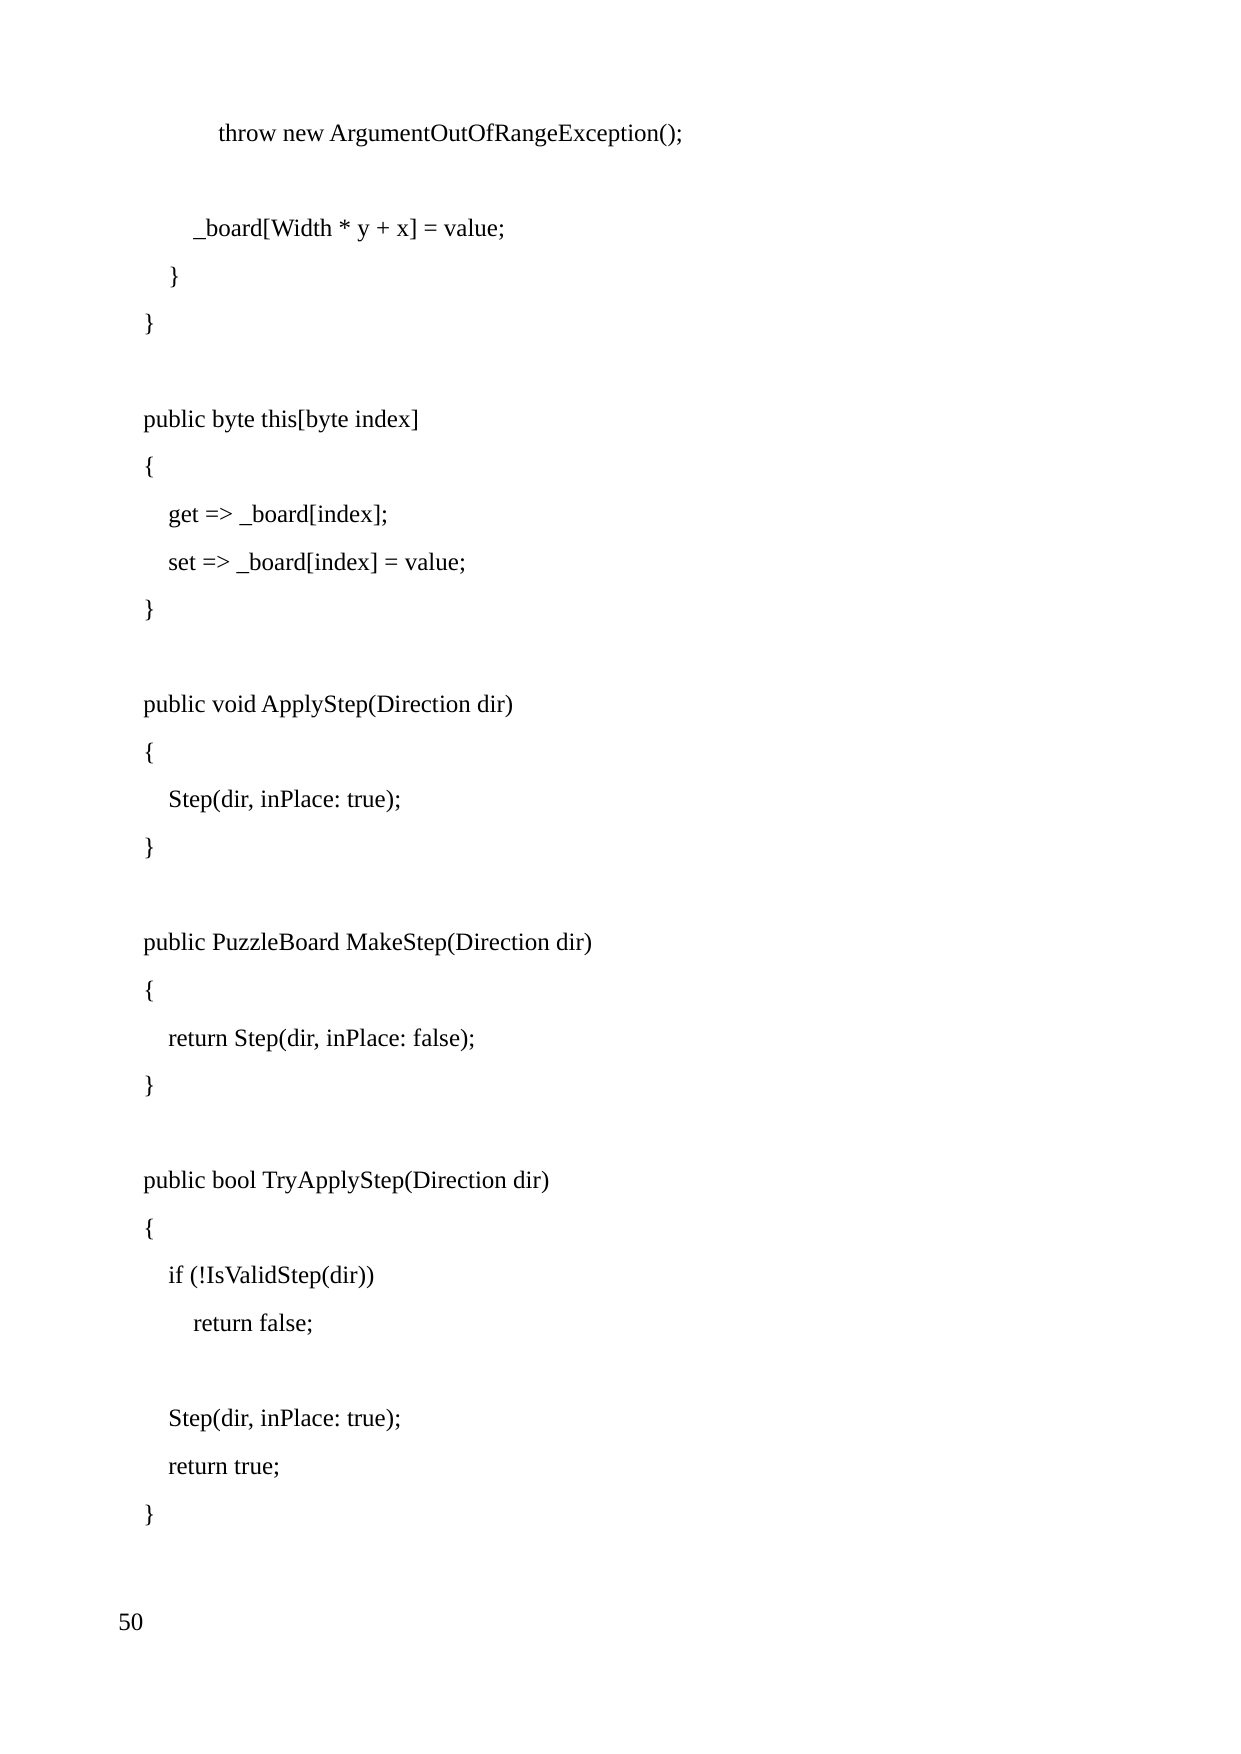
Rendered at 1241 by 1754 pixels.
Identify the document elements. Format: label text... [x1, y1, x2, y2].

text { [118, 451, 1122, 480]
text } [118, 261, 1122, 290]
text { [118, 975, 1122, 1004]
text } [118, 1070, 1122, 1099]
text public PuzzleBoard MakeStep(Direction dir) [118, 927, 1122, 956]
text } [118, 594, 1122, 623]
text return true; [118, 1451, 1122, 1480]
text } [118, 1499, 1122, 1527]
text set => _board[index] = value; [118, 547, 1122, 575]
text throw new ArgumentOutOfRangeException(); [118, 118, 1122, 147]
text public bool TryApplyStep(Direction dir) [118, 1165, 1122, 1194]
text public byte this[byte index] [118, 404, 1122, 432]
text Step(dir, inPlace: true); [118, 784, 1122, 813]
text if (!IsValidStep(dir)) [118, 1261, 1122, 1289]
text public void ApplyStep(Direction dir) [118, 689, 1122, 718]
text get => _board[index]; [118, 499, 1122, 528]
text _board[Width * y + x] = value; [118, 213, 1122, 242]
text return Step(dir, inPlace: false); [118, 1023, 1122, 1051]
text } [118, 832, 1122, 861]
text Step(dir, inPlace: true); [118, 1403, 1122, 1432]
text { [118, 737, 1122, 766]
text } [118, 308, 1122, 337]
text { [118, 1213, 1122, 1242]
text return false; [118, 1308, 1122, 1337]
